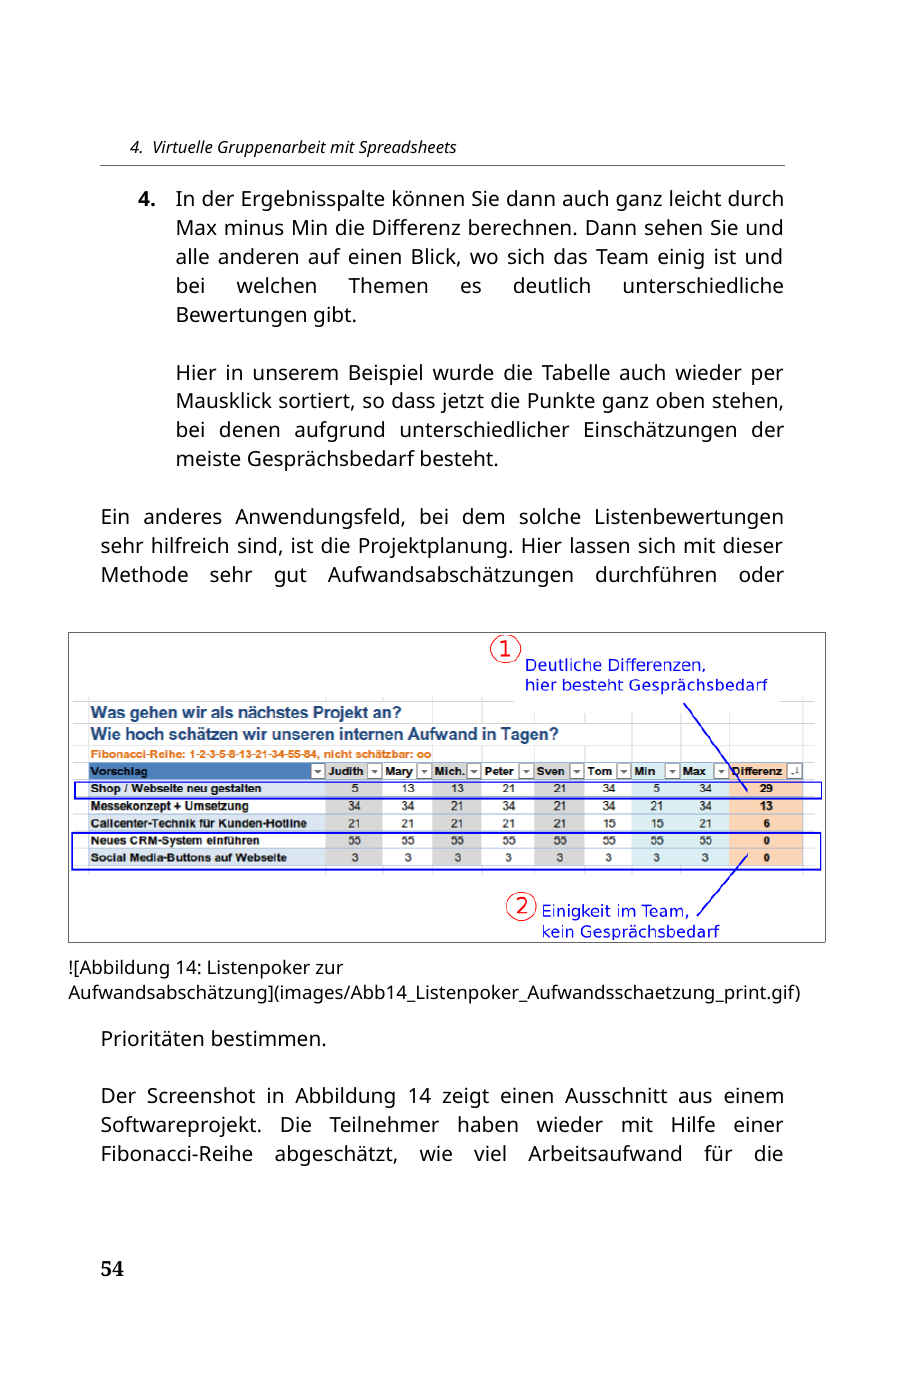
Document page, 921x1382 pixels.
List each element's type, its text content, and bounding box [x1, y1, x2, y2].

text [69, 633, 825, 942]
text Ein anderes Anwendungsfeld, bei dem solche Listenbewertungen sehr hilfreich sind, ist die Projektplanung. Hier lassen sich mit dieser Methode sehr gut Aufwandsabschätzungen durchführen oder [68, 481, 825, 632]
text Der Screenshot in Abbildung 14 zeigt einen Ausschnitt aus einem Softwareprojekt. Die Teilnehmer haben wieder mit Hilfe einer Fibonacci-Reihe abgeschätzt, wie viel Arbeitsaufwand für die [100, 1060, 785, 1168]
list Hier in unserem Beispiel wurde die Tabelle auch wieder per Mausklick sortiert, so dass jetzt die Punkte ganz oben stehen, bei denen aufgrund unterschiedlicher Einschätzungen der meiste Gesprächsbedarf besteht. [138, 336, 785, 473]
list In der Ergebnisspalte können Sie dann auch ganz leicht durch Max minus Min die Differenz berechnen. Dann sehen Sie und alle anderen auf einen Blick, wo sich das Team einig ist und bei welchen Themen es deutlich unterschiedliche Bewertungen gibt. [138, 183, 785, 328]
text Prioritäten bestimmen. [100, 1005, 785, 1052]
picture [71, 635, 822, 940]
text ![Abbildung 14: Listenpoker zur Aufwandsabschätzung](images/Abb14_Listenpoker_Aufwandsschaetzung_print.gif) [68, 943, 825, 1005]
